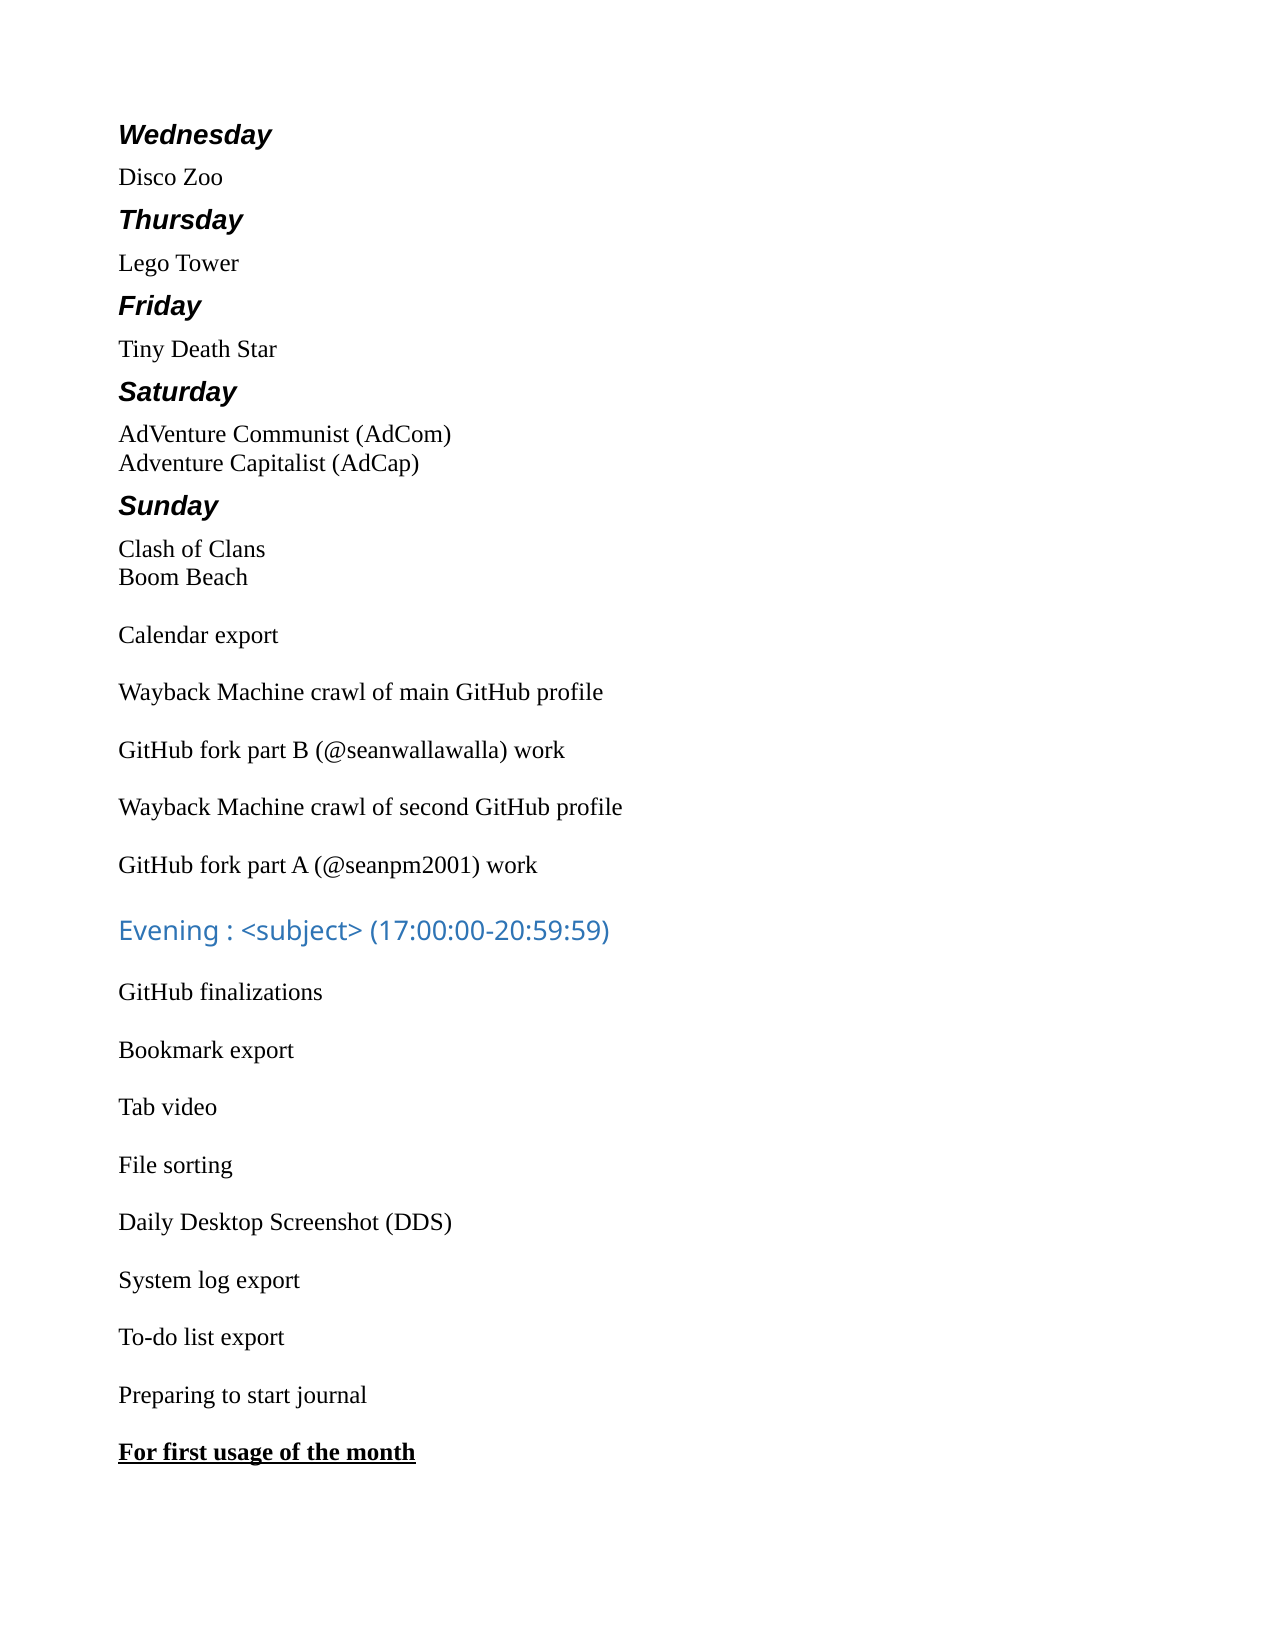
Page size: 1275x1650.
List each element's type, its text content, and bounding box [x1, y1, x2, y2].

text GitHub fork part B (@seanwallawalla) work [118, 735, 1157, 764]
subtitle Saturday [118, 375, 1157, 407]
text Wayback Machine crawl of main GitHub profile [118, 677, 1157, 706]
text Clash of Clans [118, 534, 1157, 562]
text Daily Desktop Screenshot (DDS) [118, 1207, 1157, 1236]
text File sorting [118, 1150, 1157, 1178]
text Boom Beach [118, 562, 1157, 591]
text Wayback Machine crawl of second GitHub profile [118, 792, 1157, 821]
text To-do list export [118, 1322, 1157, 1351]
text Bookmark export [118, 1035, 1157, 1063]
subtitle Evening : <subject> (17:00:00-20:59:59) [118, 912, 1157, 948]
text Lego Tower [118, 248, 1157, 277]
subtitle Thursday [118, 204, 1157, 236]
text GitHub fork part A (@seanpm2001) work [118, 850, 1157, 879]
text System log export [118, 1265, 1157, 1293]
subtitle Friday [118, 289, 1157, 321]
text Tiny Death Star [118, 334, 1157, 362]
text GitHub finalizations [118, 977, 1157, 1006]
text Preparing to start journal [118, 1380, 1157, 1408]
text Adventure Capitalist (AdCap) [118, 448, 1157, 477]
text Calendar export [118, 620, 1157, 649]
subtitle Sunday [118, 489, 1157, 521]
text Tab video [118, 1092, 1157, 1121]
text Disco Zoo [118, 162, 1157, 191]
text For first usage of the month [118, 1437, 1157, 1466]
subtitle Wednesday [118, 118, 1157, 150]
text AdVenture Communist (AdCom) [118, 419, 1157, 448]
